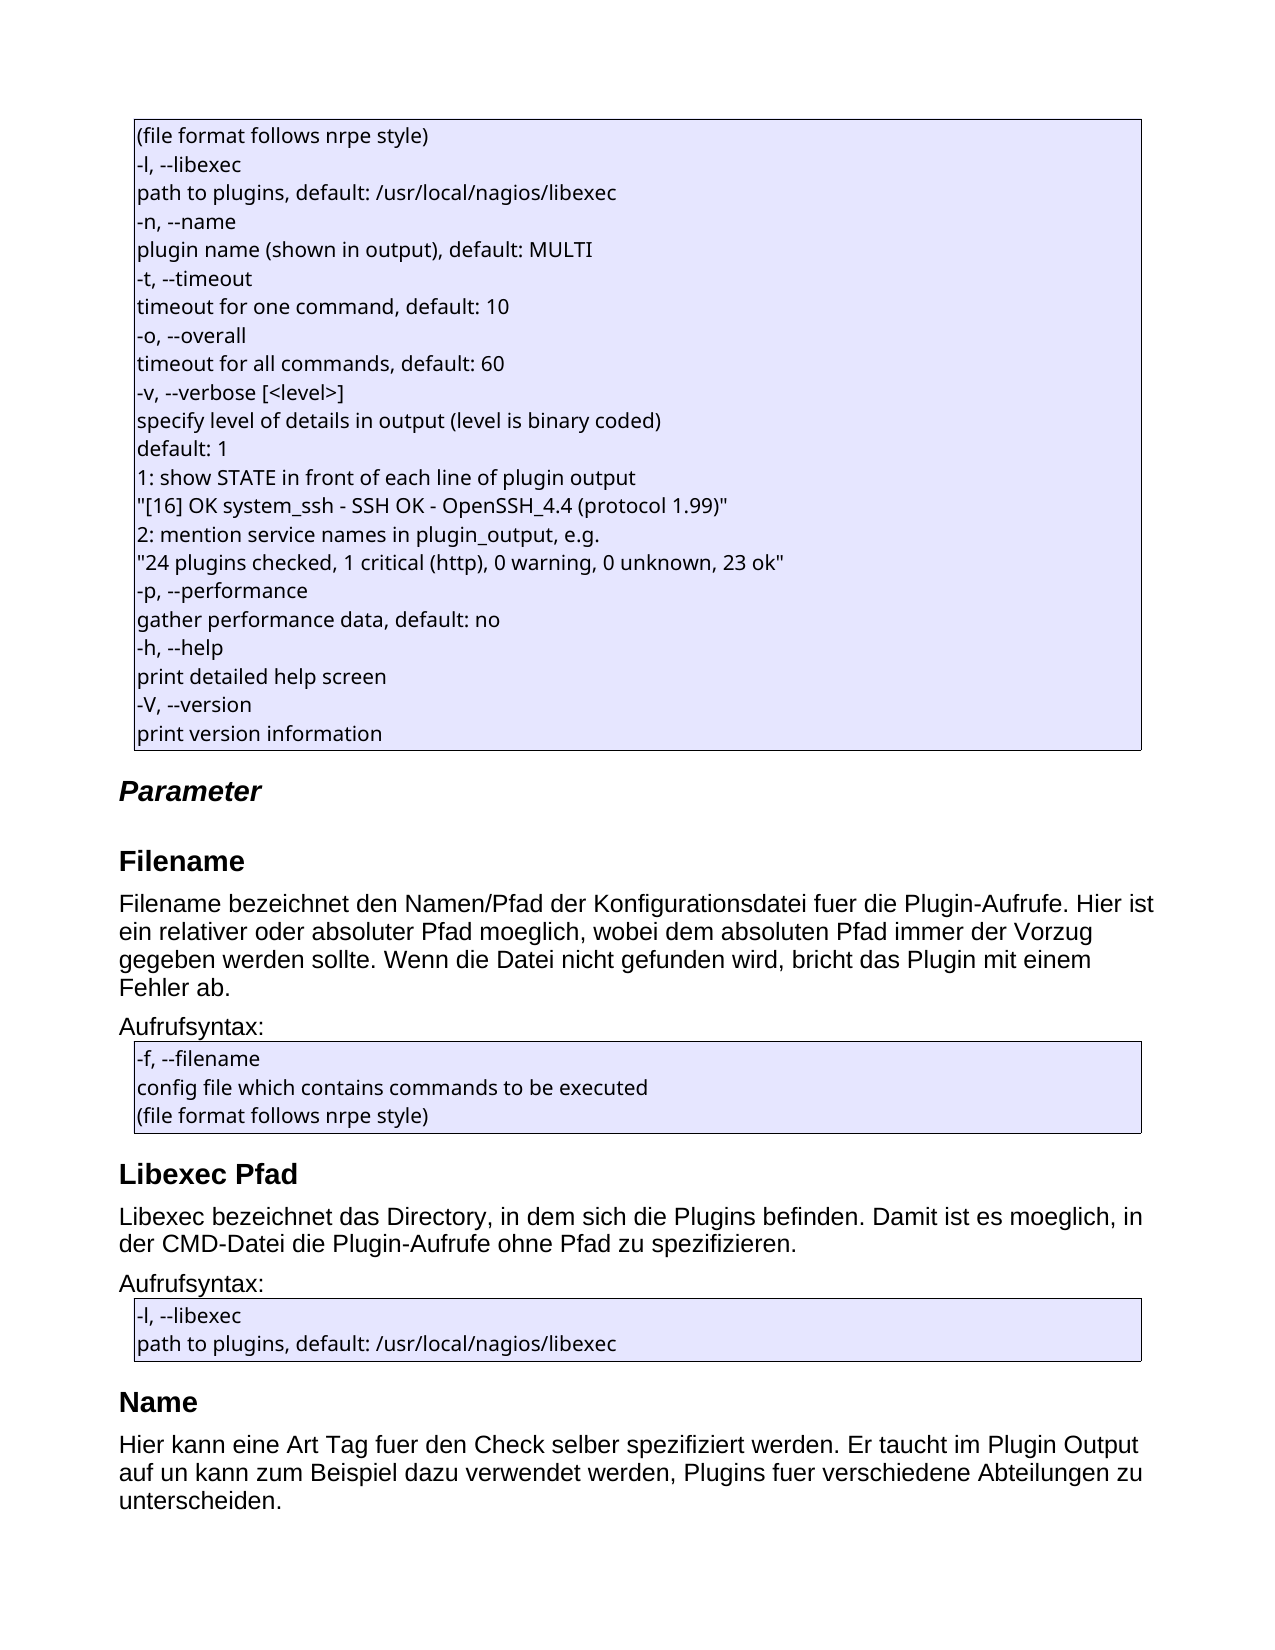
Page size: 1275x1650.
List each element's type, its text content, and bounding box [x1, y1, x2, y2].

text -V, --version [135, 687, 1141, 716]
text Filename bezeichnet den Namen/Pfad der Konfigurationsdatei fuer die Plugin-Aufrufe. Hier ist ein relativer oder absoluter Pfad moeglich, wobei dem absoluten Pfad immer der Vorzug gegeben werden sollte. Wenn die Datei nicht gefunden wird, bricht das Plugin mit einem Fehler ab. [118, 889, 1156, 1001]
text timeout for one command, default: 10 [135, 289, 1141, 318]
text -h, --help [135, 630, 1141, 659]
text path to plugins, default: /usr/local/nagios/libexec [135, 175, 1141, 204]
text -l, --libexec [135, 1299, 1141, 1326]
text -p, --performance [135, 573, 1141, 602]
text Libexec bezeichnet das Directory, in dem sich die Plugins befinden. Damit ist es moeglich, in der CMD-Datei die Plugin-Aufrufe ohne Pfad zu spezifizieren. [118, 1202, 1156, 1258]
subtitle Libexec Pfad [118, 1158, 1156, 1190]
text config file which contains commands to be executed [135, 1069, 1141, 1098]
text -v, --verbose [<level>] [135, 374, 1141, 403]
text default: 1 [135, 431, 1141, 460]
text plugin name (shown in output), default: MULTI [135, 232, 1141, 261]
text Hier kann eine Art Tag fuer den Check selber spezifiziert werden. Er taucht im Plugin Output auf un kann zum Beispiel dazu verwendet werden, Plugins fuer verschiedene Abteilungen zu unterscheiden. [118, 1431, 1156, 1514]
text -n, --name [135, 204, 1141, 232]
subtitle Filename [118, 845, 1156, 878]
text Aufrufsyntax: [118, 1270, 1156, 1298]
text timeout for all commands, default: 60 [135, 346, 1141, 374]
text path to plugins, default: /usr/local/nagios/libexec [135, 1326, 1141, 1361]
text print detailed help screen [135, 659, 1141, 687]
text -l, --libexec [135, 147, 1141, 175]
subtitle Parameter [118, 775, 1156, 808]
text (file format follows nrpe style) [135, 120, 1141, 147]
text -t, --timeout [135, 261, 1141, 289]
subtitle Name [118, 1386, 1156, 1419]
text "[16] OK system_ssh - SSH OK - OpenSSH_4.4 (protocol 1.99)" [135, 488, 1141, 517]
text -o, --overall [135, 318, 1141, 346]
text 1: show STATE in front of each line of plugin output [135, 460, 1141, 488]
text -f, --filename [135, 1042, 1141, 1069]
text Aufrufsyntax: [118, 1013, 1156, 1041]
text 2: mention service names in plugin_output, e.g. [135, 517, 1141, 545]
text "24 plugins checked, 1 critical (http), 0 warning, 0 unknown, 23 ok" [135, 545, 1141, 573]
text (file format follows nrpe style) [135, 1098, 1141, 1133]
text gather performance data, default: no [135, 602, 1141, 630]
text print version information [135, 716, 1141, 750]
text specify level of details in output (level is binary coded) [135, 403, 1141, 431]
